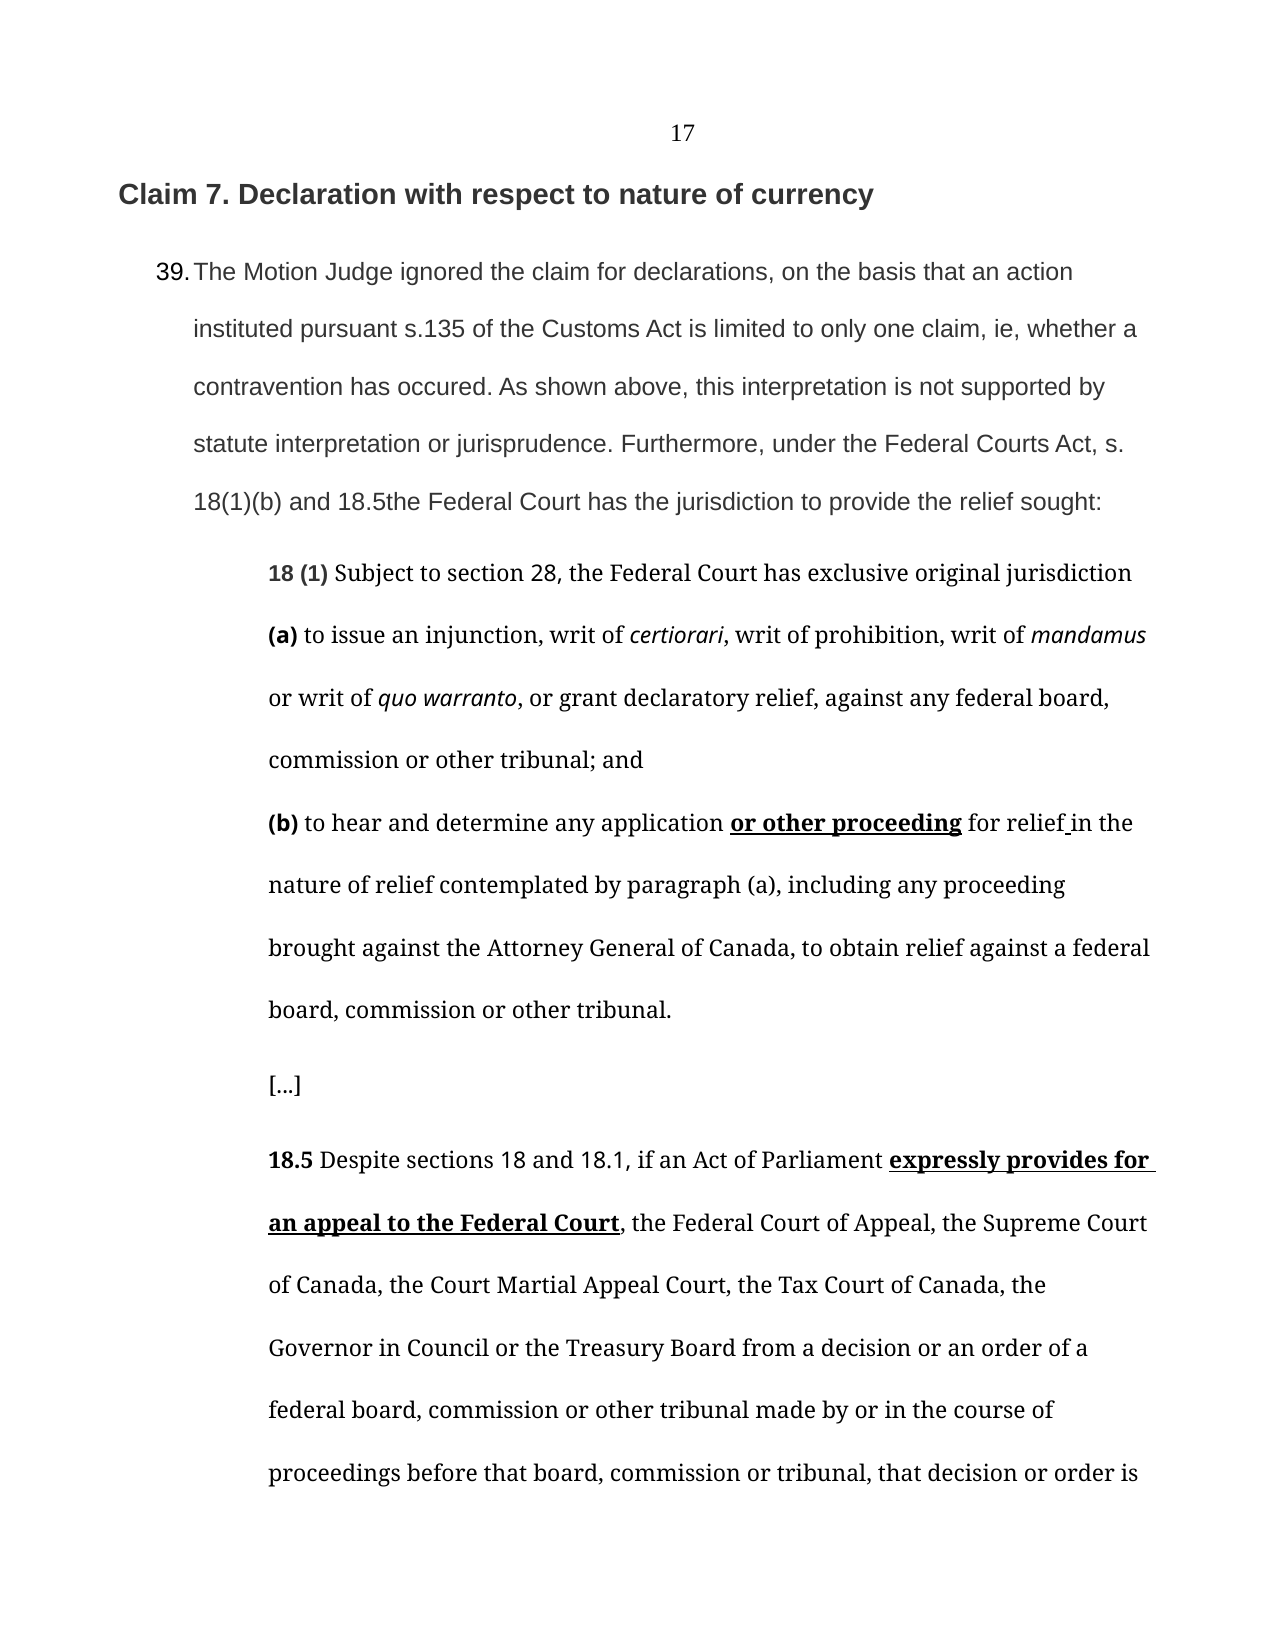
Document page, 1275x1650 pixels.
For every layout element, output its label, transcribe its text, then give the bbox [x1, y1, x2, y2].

subtitle 18.5 Despite sections 18 and 18.1, if an Act of Parliament expressly provides for an appeal to the Federal Court, the Federal Court of Appeal, the Supreme Court of Canada, the Court Martial Appeal Court, the Tax Court of Canada, the Governor in Council or the Treasury Board from a decision or an order of a federal board, commission or other tribunal made by or in the course of proceedings before that board, commission or tribunal, that decision or order is [231, 1144, 1157, 1488]
subtitle 18 (1) Subject to section 28, the Federal Court has exclusive original jurisdiction (a) to issue an injunction, writ of certiorari, writ of prohibition, writ of mandamus or writ of quo warranto, or grant declaratory relief, against any federal board, commission or other tribunal; and (b) to hear and determine any application or other proceeding for relief in the nature of relief contemplated by paragraph (a), including any proceeding brought against the Attorney General of Canada, to obtain relief against a federal board, commission or other tribunal. [231, 557, 1157, 1025]
subtitle Claim 7. Declaration with respect to nature of currency [118, 177, 1157, 211]
subtitle The Motion Judge ignored the claim for declarations, on the basis that an action instituted pursuant s.135 of the Customs Act is limited to only one claim, ie, whether a contravention has occured. As shown above, this interpretation is not supported by statute interpretation or jurisprudence. Furthermore, under the Federal Courts Act, s. 18(1)(b) and 18.5the Federal Court has the jurisdiction to provide the relief sought: [156, 257, 1157, 515]
subtitle [...] [231, 1069, 1157, 1100]
